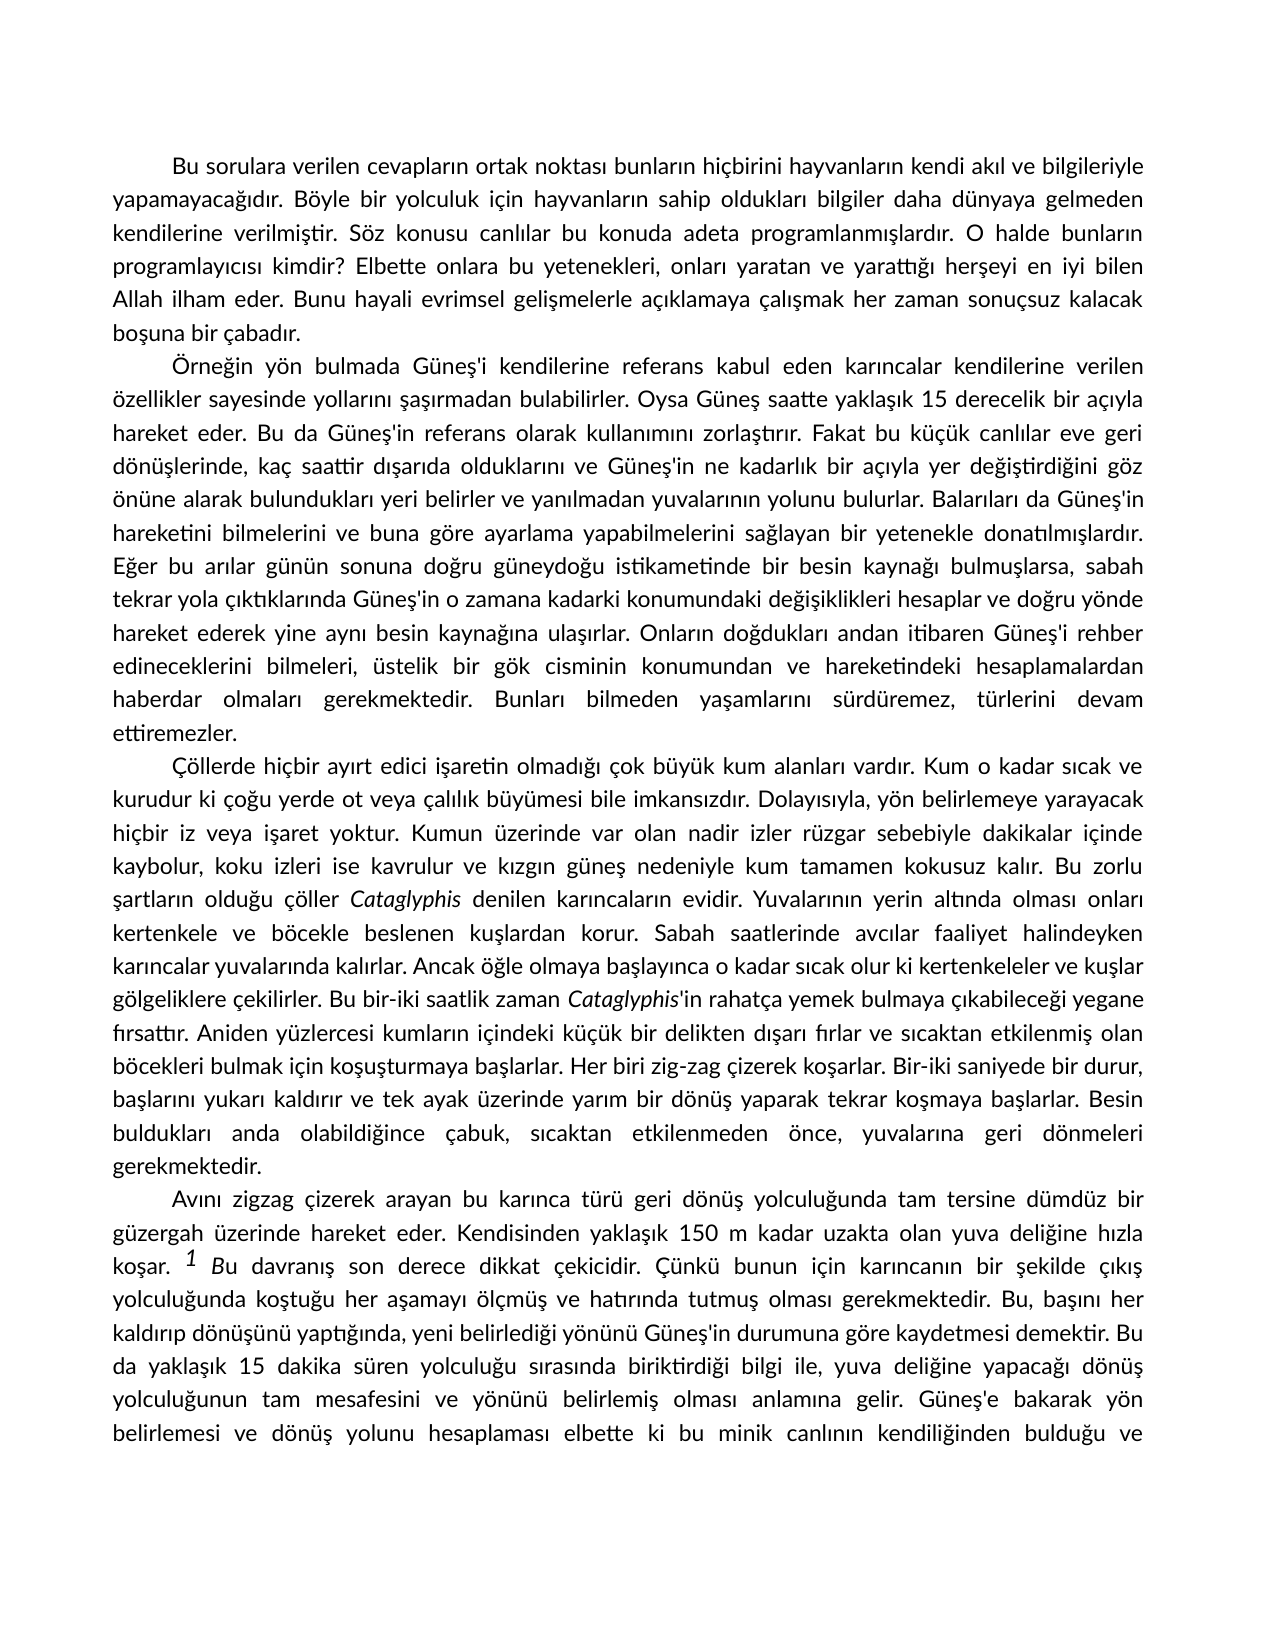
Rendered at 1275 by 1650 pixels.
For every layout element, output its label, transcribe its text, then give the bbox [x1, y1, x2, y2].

text Örneğin yön bulmada Güneş'i kendilerine referans kabul eden karıncalar kendilerine verilen özellikler sayesinde yollarını şaşırmadan bulabilirler. Oysa Güneş saatte yaklaşık 15 derecelik bir açıyla hareket eder. Bu da Güneş'in referans olarak kullanımını zorlaştırır. Fakat bu küçük canlılar eve geri dönüşlerinde, kaç saattir dışarıda olduklarını ve Güneş'in ne kadarlık bir açıyla yer değiştirdiğini göz önüne alarak bulundukları yeri belirler ve yanılmadan yuvalarının yolunu bulurlar. Balarıları da Güneş'in hareketini bilmelerini ve buna göre ayarlama yapabilmelerini sağlayan bir yetenekle donatılmışlardır. Eğer bu arılar günün sonuna doğru güneydoğu istikametinde bir besin kaynağı bulmuşlarsa, sabah tekrar yola çıktıklarında Güneş'in o zamana kadarki konumundaki değişiklikleri hesaplar ve doğru yönde hareket ederek yine aynı besin kaynağına ulaşırlar. Onların doğdukları andan itibaren Güneş'i rehber edineceklerini bilmeleri, üstelik bir gök cisminin konumundan ve hareketindeki hesaplamalardan haberdar olmaları gerekmektedir. Bunları bilmeden yaşamlarını sürdüremez, türlerini devam ettiremezler. [112, 348, 1145, 748]
text Çöllerde hiçbir ayırt edici işaretin olmadığı çok büyük kum alanları vardır. Kum o kadar sıcak ve kurudur ki çoğu yerde ot veya çalılık büyümesi bile imkansızdır. Dolayısıyla, yön belirlemeye yarayacak hiçbir iz veya işaret yoktur. Kumun üzerinde var olan nadir izler rüzgar sebebiyle dakikalar içinde kaybolur, koku izleri ise kavrulur ve kızgın güneş nedeniyle kum tamamen kokusuz kalır. Bu zorlu şartların olduğu çöller Cataglyphis denilen karıncaların evidir. Yuvalarının yerin altında olması onları kertenkele ve böcekle beslenen kuşlardan korur. Sabah saatlerinde avcılar faaliyet halindeyken karıncalar yuvalarında kalırlar. Ancak öğle olmaya başlayınca o kadar sıcak olur ki kertenkeleler ve kuşlar gölgeliklere çekilirler. Bu bir-iki saatlik zaman Cataglyphis'in rahatça yemek bulmaya çıkabileceği yegane fırsattır. Aniden yüzlercesi kumların içindeki küçük bir delikten dışarı fırlar ve sıcaktan etkilenmiş olan böcekleri bulmak için koşuşturmaya başlarlar. Her biri zig-zag çizerek koşarlar. Bir-iki saniyede bir durur, başlarını yukarı kaldırır ve tek ayak üzerinde yarım bir dönüş yaparak tekrar koşmaya başlarlar. Besin buldukları anda olabildiğince çabuk, sıcaktan etkilenmeden önce, yuvalarına geri dönmeleri gerekmektedir. [112, 748, 1145, 1181]
text Avını zigzag çizerek arayan bu karınca türü geri dönüş yolculuğunda tam tersine dümdüz bir güzergah üzerinde hareket eder. Kendisinden yaklaşık 150 m kadar uzakta olan yuva deliğine hızla koşar. 1 Bu davranış son derece dikkat çekicidir. Çünkü bunun için karıncanın bir şekilde çıkış yolculuğunda koştuğu her aşamayı ölçmüş ve hatırında tutmuş olması gerekmektedir. Bu, başını her kaldırıp dönüşünü yaptığında, yeni belirlediği yönünü Güneş'in durumuna göre kaydetmesi demektir. Bu da yaklaşık 15 dakika süren yolculuğu sırasında biriktirdiği bilgi ile, yuva deliğine yapacağı dönüş yolculuğunun tam mesafesini ve yönünü belirlemiş olması anlamına gelir. Güneş'e bakarak yön belirlemesi ve dönüş yolunu hesaplaması elbette ki bu minik canlının kendiliğinden bulduğu ve [112, 1181, 1145, 1448]
text Bu sorulara verilen cevapların ortak noktası bunların hiçbirini hayvanların kendi akıl ve bilgileriyle yapamayacağıdır. Böyle bir yolculuk için hayvanların sahip oldukları bilgiler daha dünyaya gelmeden kendilerine verilmiştir. Söz konusu canlılar bu konuda adeta programlanmışlardır. O halde bunların programlayıcısı kimdir? Elbette onlara bu yetenekleri, onları yaratan ve yarattığı herşeyi en iyi bilen Allah ilham eder. Bunu hayali evrimsel gelişmelerle açıklamaya çalışmak her zaman sonuçsuz kalacak boşuna bir çabadır. [112, 148, 1145, 348]
